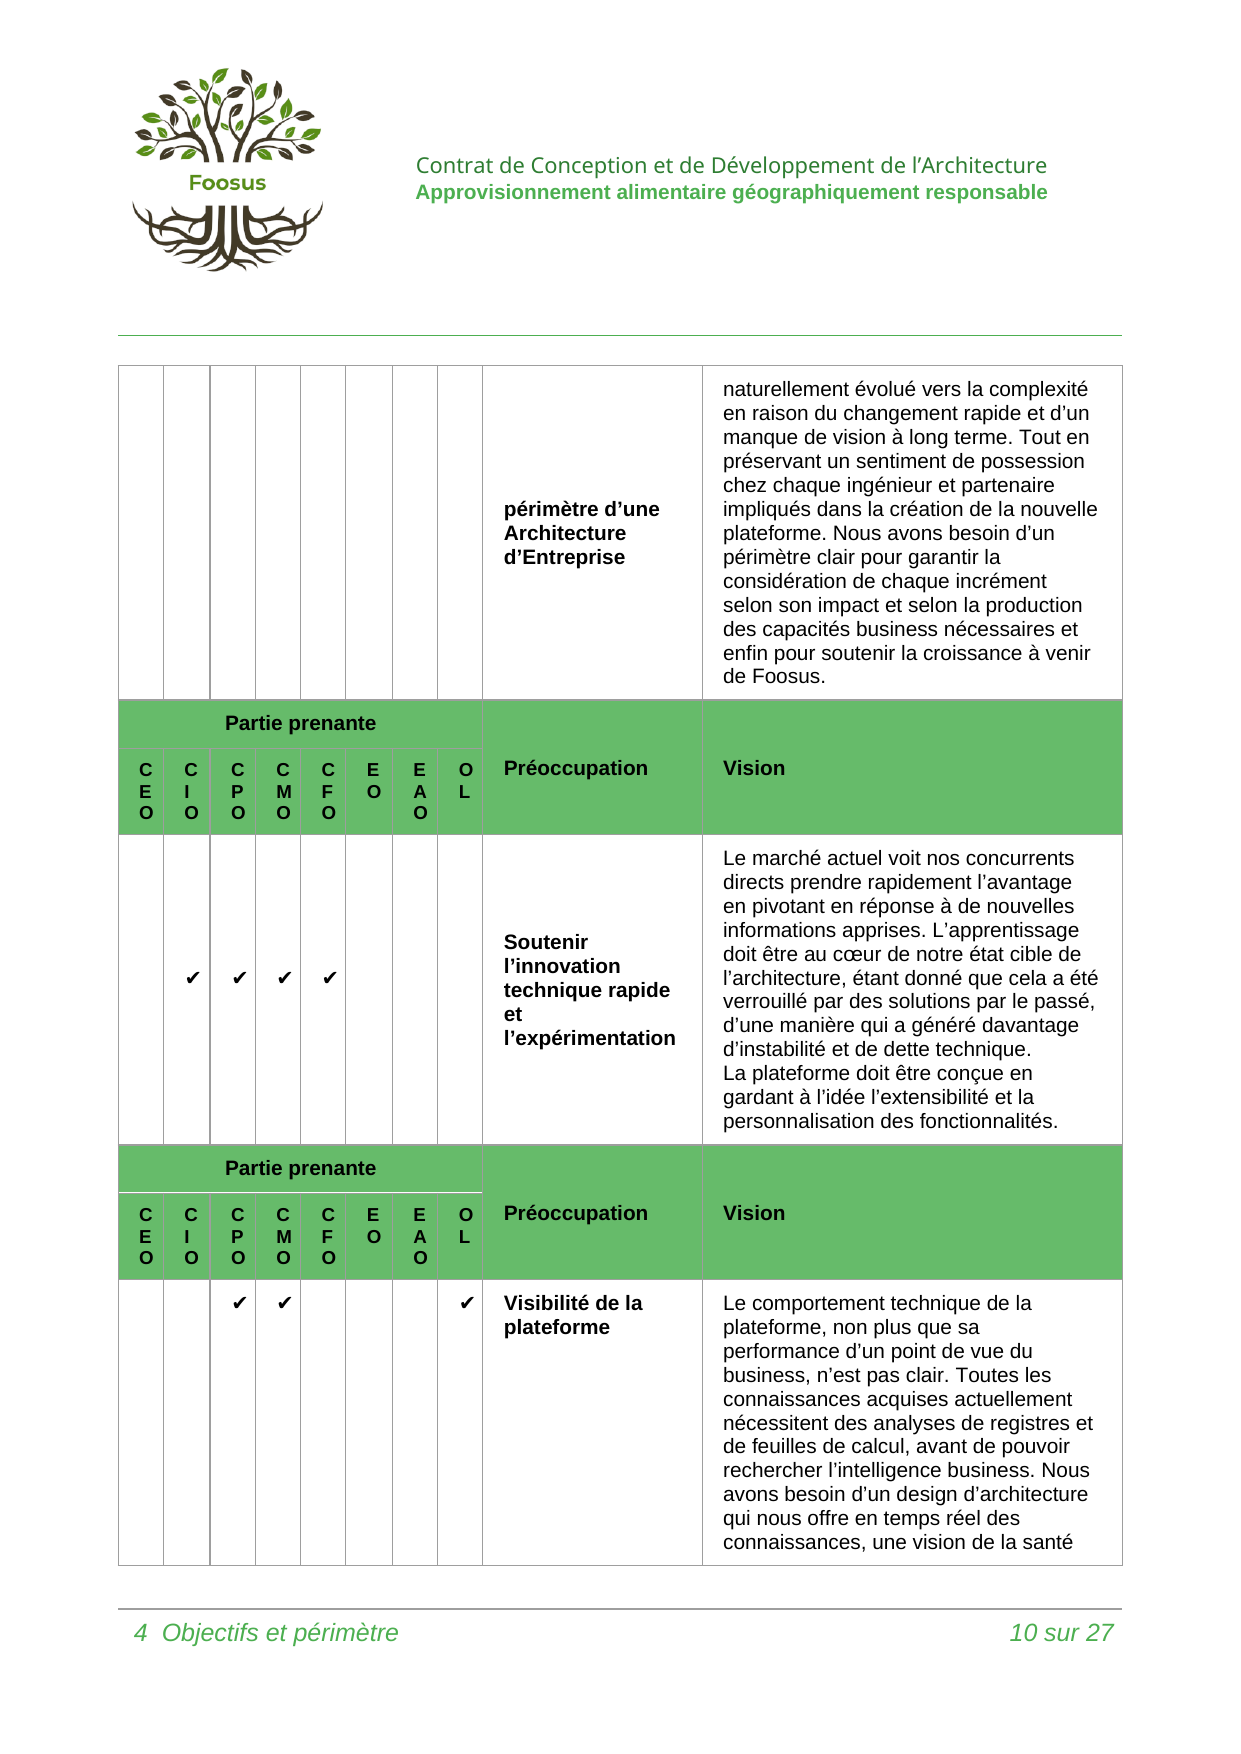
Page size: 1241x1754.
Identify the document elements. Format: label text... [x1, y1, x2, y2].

table_cell CFO [301, 749, 345, 834]
table_cell [164, 366, 209, 699]
picture [121, 62, 334, 278]
table_cell naturellement évolué vers la complexité en raison du changement rapide et d’un manque de vision à long terme. Tout en préservant un sentiment de possession chez chaque ingénieur et partenaire impliqués dans la création de la nouvelle plateforme. Nous avons besoin d’un périmètre clair pour garantir la considération de chaque incrément selon son impact et selon la production des capacités business nécessaires et enfin pour soutenir la croissance à venir de Foosus. [703, 366, 1122, 699]
table_cell Soutenir l’innovation technique rapide et l’expérimentation [483, 835, 702, 1143]
table_cell EAO [393, 749, 437, 834]
table_cell ✔️ [256, 1280, 300, 1564]
table_cell ✔️ [164, 835, 209, 1143]
table_cell ✔️ [211, 1280, 255, 1564]
table_header Partie prenante [119, 701, 482, 748]
table_cell ✔️ [211, 835, 255, 1143]
table_cell [119, 835, 163, 1143]
table_cell CEO [119, 1194, 163, 1279]
table_cell [438, 835, 482, 1143]
table_cell [438, 366, 482, 699]
table_header Préoccupation [483, 701, 702, 834]
table_cell OL [438, 749, 482, 834]
table_cell EO [346, 1194, 392, 1279]
table_cell EO [346, 749, 392, 834]
table_cell Le comportement technique de la plateforme, non plus que sa performance d’un point de vue du business, n’est pas clair. Toutes les connaissances acquises actuellement nécessitent des analyses de registres et de feuilles de calcul, avant de pouvoir rechercher l’intelligence business. Nous avons besoin d’un design d’architecture qui nous offre en temps réel des connaissances, une vision de la santé [703, 1280, 1122, 1564]
table_cell CPO [211, 1194, 255, 1279]
table_cell OL [438, 1194, 482, 1279]
table_cell CFO [301, 1194, 345, 1279]
table_cell ✔️ [256, 835, 300, 1143]
table_cell EAO [393, 1194, 437, 1279]
table_cell CIO [164, 749, 209, 834]
table_cell [256, 366, 300, 699]
table_cell Visibilité de la plateforme [483, 1280, 702, 1564]
table_header Vision [703, 701, 1122, 834]
table_cell CPO [211, 749, 255, 834]
table_cell ✔️ [301, 835, 345, 1143]
table_cell [393, 366, 437, 699]
table_cell ✔️ [438, 1280, 482, 1564]
table_cell [393, 835, 437, 1143]
table_cell [119, 1280, 163, 1564]
table_header Vision [703, 1146, 1122, 1279]
table_cell CIO [164, 1194, 209, 1279]
table_cell Le marché actuel voit nos concurrents directs prendre rapidement l’avantage en pivotant en réponse à de nouvelles informations apprises. L’apprentissage doit être au cœur de notre état cible de l’architecture, étant donné que cela a été verrouillé par des solutions par le passé, d’une manière qui a généré davantage d’instabilité et de dette technique. La plateforme doit être conçue en gardant à l’idée l’extensibilité et la personnalisation des fonctionnalités. [703, 835, 1122, 1143]
table_cell [164, 1280, 209, 1564]
table_cell [346, 366, 392, 699]
table_cell [301, 1280, 345, 1564]
table_cell [119, 366, 163, 699]
table_cell CMO [256, 749, 300, 834]
table_cell [301, 366, 345, 699]
table_cell périmètre d’une Architecture d’Entreprise [483, 366, 702, 699]
table_header Partie prenante [119, 1146, 482, 1192]
table_cell [211, 366, 255, 699]
table_cell [346, 1280, 392, 1564]
table_header Préoccupation [483, 1146, 702, 1279]
table_cell [346, 835, 392, 1143]
table_cell CEO [119, 749, 163, 834]
table_cell CMO [256, 1194, 300, 1279]
table_cell [393, 1280, 437, 1564]
